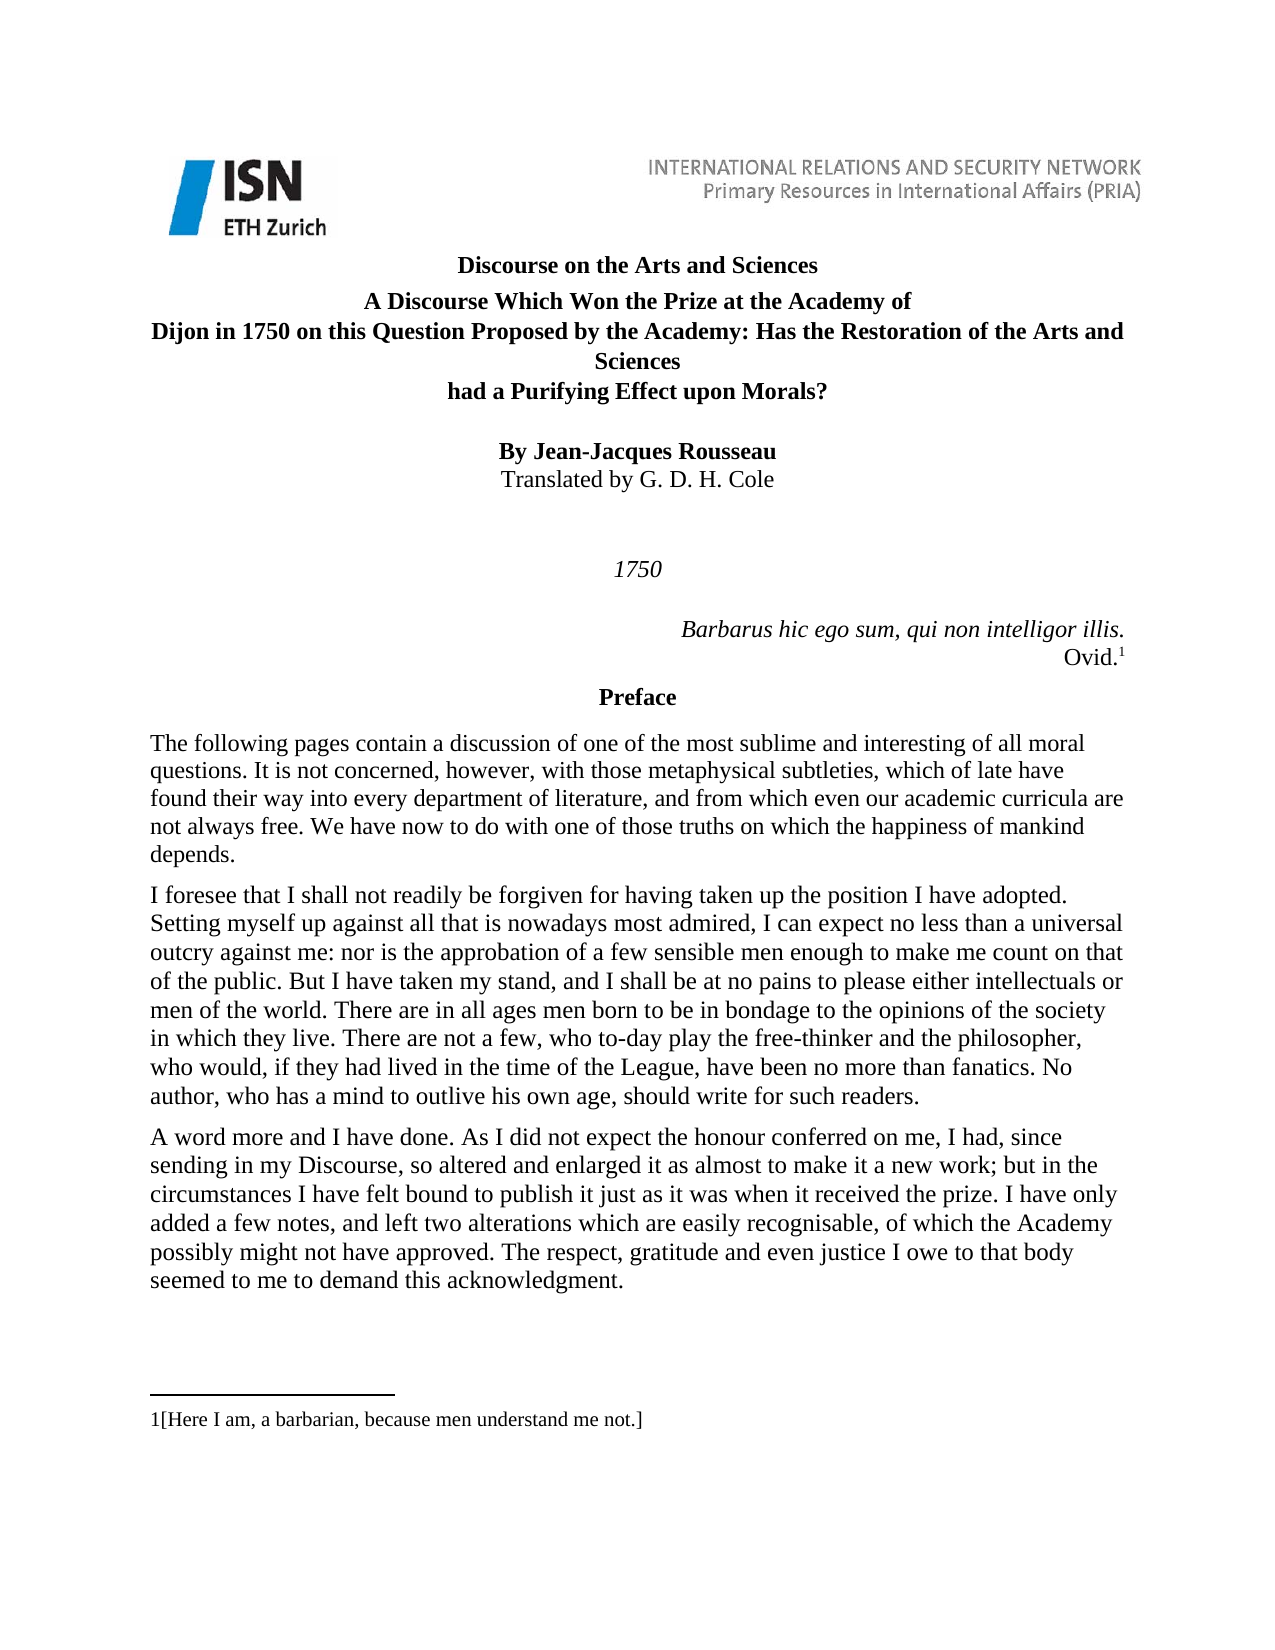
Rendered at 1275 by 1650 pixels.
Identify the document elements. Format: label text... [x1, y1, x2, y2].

text Preface [150, 683, 1125, 711]
text Discourse on the Arts and Sciences [150, 249, 1125, 279]
text [Here I am, a barbarian, because men understand me not.] [150, 1407, 1125, 1431]
text By Jean-Jacques Rousseau [150, 435, 1125, 465]
picture [168, 156, 1144, 238]
text A Discourse Which Won the Prize at the Academy of [150, 285, 1125, 315]
text The following pages contain a discussion of one of the most sublime and interesting of all moral questions. It is not concerned, however, with those metaphysical subtleties, which of late have found their way into every department of literature, and from which even our academic curricula are not always free. We have now to do with one of those truths on which the happiness of mankind depends. [150, 728, 1125, 868]
text Translated by G. D. H. Cole [150, 465, 1125, 493]
text I foresee that I shall not readily be forgiven for having taken up the position I have adopted. Setting myself up against all that is nowadays most admired, I can expect no less than a universal outcry against me: nor is the approbation of a few sensible men enough to make me count on that of the public. But I have taken my stand, and I shall be at no pains to please either intellectuals or men of the world. There are in all ages men born to be in bondage to the opinions of the society in which they live. There are not a few, who to-day play the free-thinker and the philosopher, who would, if they had lived in the time of the League, have been no more than fanatics. No author, who has a mind to outlive his own age, should write for such readers. [150, 880, 1125, 1110]
text A word more and I have done. As I did not expect the honour conferred on me, I had, since sending in my Discourse, so altered and enlarged it as almost to make it a new work; but in the circumstances I have felt bound to publish it just as it was when it received the prize. I have only added a few notes, and left two alterations which are easily recognisable, of which the Academy possibly might not have approved. The respect, gratitude and even justice I owe to that body seemed to me to demand this acknowledgment. [150, 1122, 1125, 1294]
text had a Purifying Effect upon Morals? [150, 375, 1125, 405]
text Barbarus hic ego sum, qui non intelligor illis. [150, 613, 1125, 643]
text Ovid. [150, 643, 1125, 671]
text Dijon in 1750 on this Question Proposed by the Academy: Has the Restoration of the Arts and Sciences [150, 315, 1125, 375]
text 1750 [150, 553, 1125, 583]
